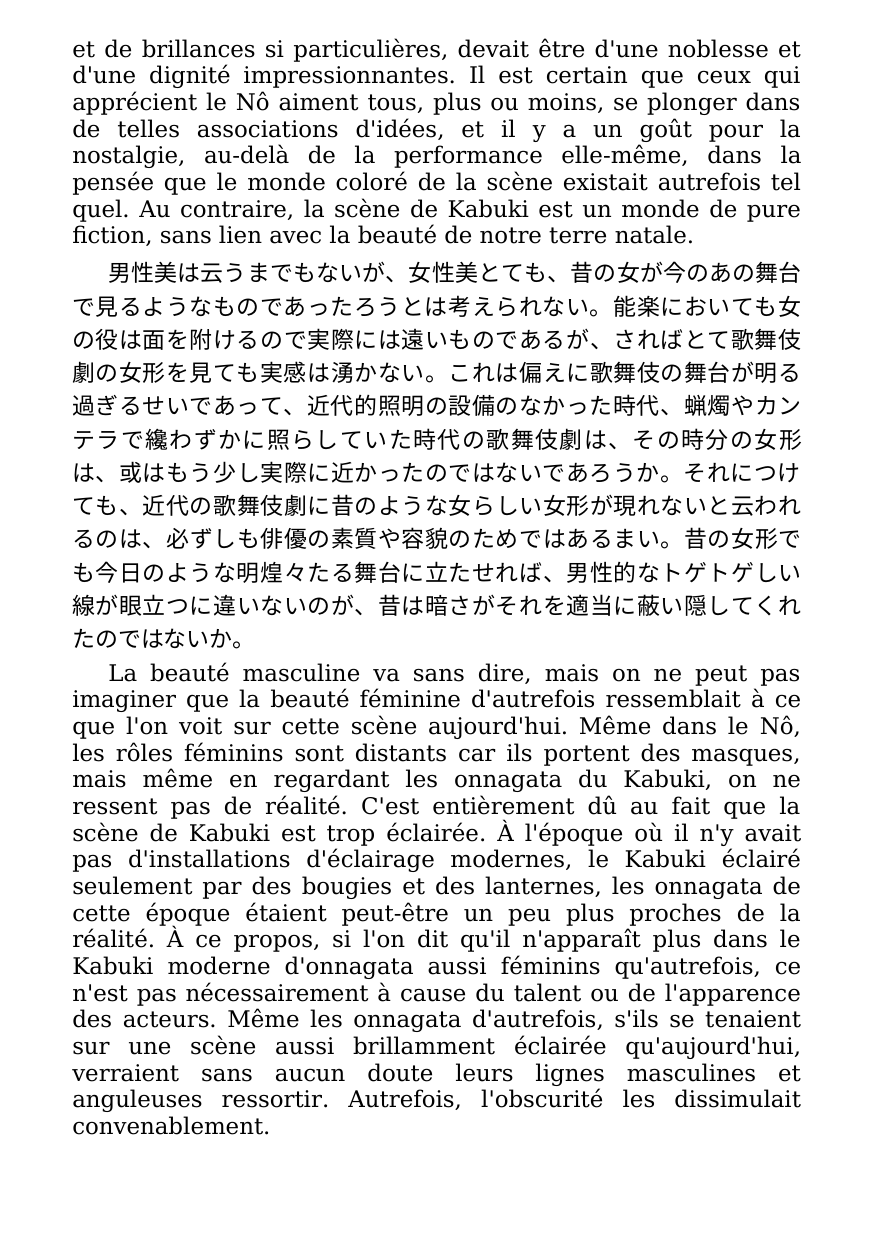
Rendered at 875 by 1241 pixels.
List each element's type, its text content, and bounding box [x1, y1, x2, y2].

text 男性美は云うまでもないが、女性美とても、昔の女が今のあの舞台で見るようなものであったろうとは考えられない。能楽においても女の役は面を附けるので実際には遠いものであるが、さればとて歌舞伎劇の女形を見ても実感は湧かない。これは偏えに歌舞伎の舞台が明る過ぎるせいであって、近代的照明の設備のなかった時代、蝋燭やカンテラで纔わずかに照らしていた時代の歌舞伎劇は、その時分の女形は、或はもう少し実際に近かったのではないであろうか。それにつけても、近代の歌舞伎劇に昔のような女らしい女形が現れないと云われるのは、必ずしも俳優の素質や容貌のためではあるまい。昔の女形でも今日のような明煌々たる舞台に立たせれば、男性的なトゲトゲしい線が眼立つに違いないのが、昔は暗さがそれを適当に蔽い隠してくれたのではないか。 [72, 255, 802, 654]
text La beauté masculine va sans dire, mais on ne peut pas imaginer que la beauté féminine d'autrefois ressemblait à ce que l'on voit sur cette scène aujourd'hui. Même dans le Nô, les rôles féminins sont distants car ils portent des masques, mais même en regardant les onnagata du Kabuki, on ne ressent pas de réalité. C'est entièrement dû au fait que la scène de Kabuki est trop éclairée. À l'époque où il n'y avait pas d'installations d'éclairage modernes, le Kabuki éclairé seulement par des bougies et des lanternes, les onnagata de cette époque étaient peut-être un peu plus proches de la réalité. À ce propos, si l'on dit qu'il n'apparaît plus dans le Kabuki moderne d'onnagata aussi féminins qu'autrefois, ce n'est pas nécessairement à cause du talent ou de l'apparence des acteurs. Même les onnagata d'autrefois, s'ils se tenaient sur une scène aussi brillamment éclairée qu'aujourd'hui, verraient sans aucun doute leurs lignes masculines et anguleuses ressortir. Autrefois, l'obscurité les dissimulait convenablement. [72, 660, 802, 1140]
text et de brillances si particulières, devait être d'une noblesse et d'une dignité impressionnantes. Il est certain que ceux qui apprécient le Nô aiment tous, plus ou moins, se plonger dans de telles associations d'idées, et il y a un goût pour la nostalgie, au-delà de la performance elle-même, dans la pensée que le monde coloré de la scène existait autrefois tel quel. Au contraire, la scène de Kabuki est un monde de pure fiction, sans lien avec la beauté de notre terre natale. [72, 36, 802, 249]
